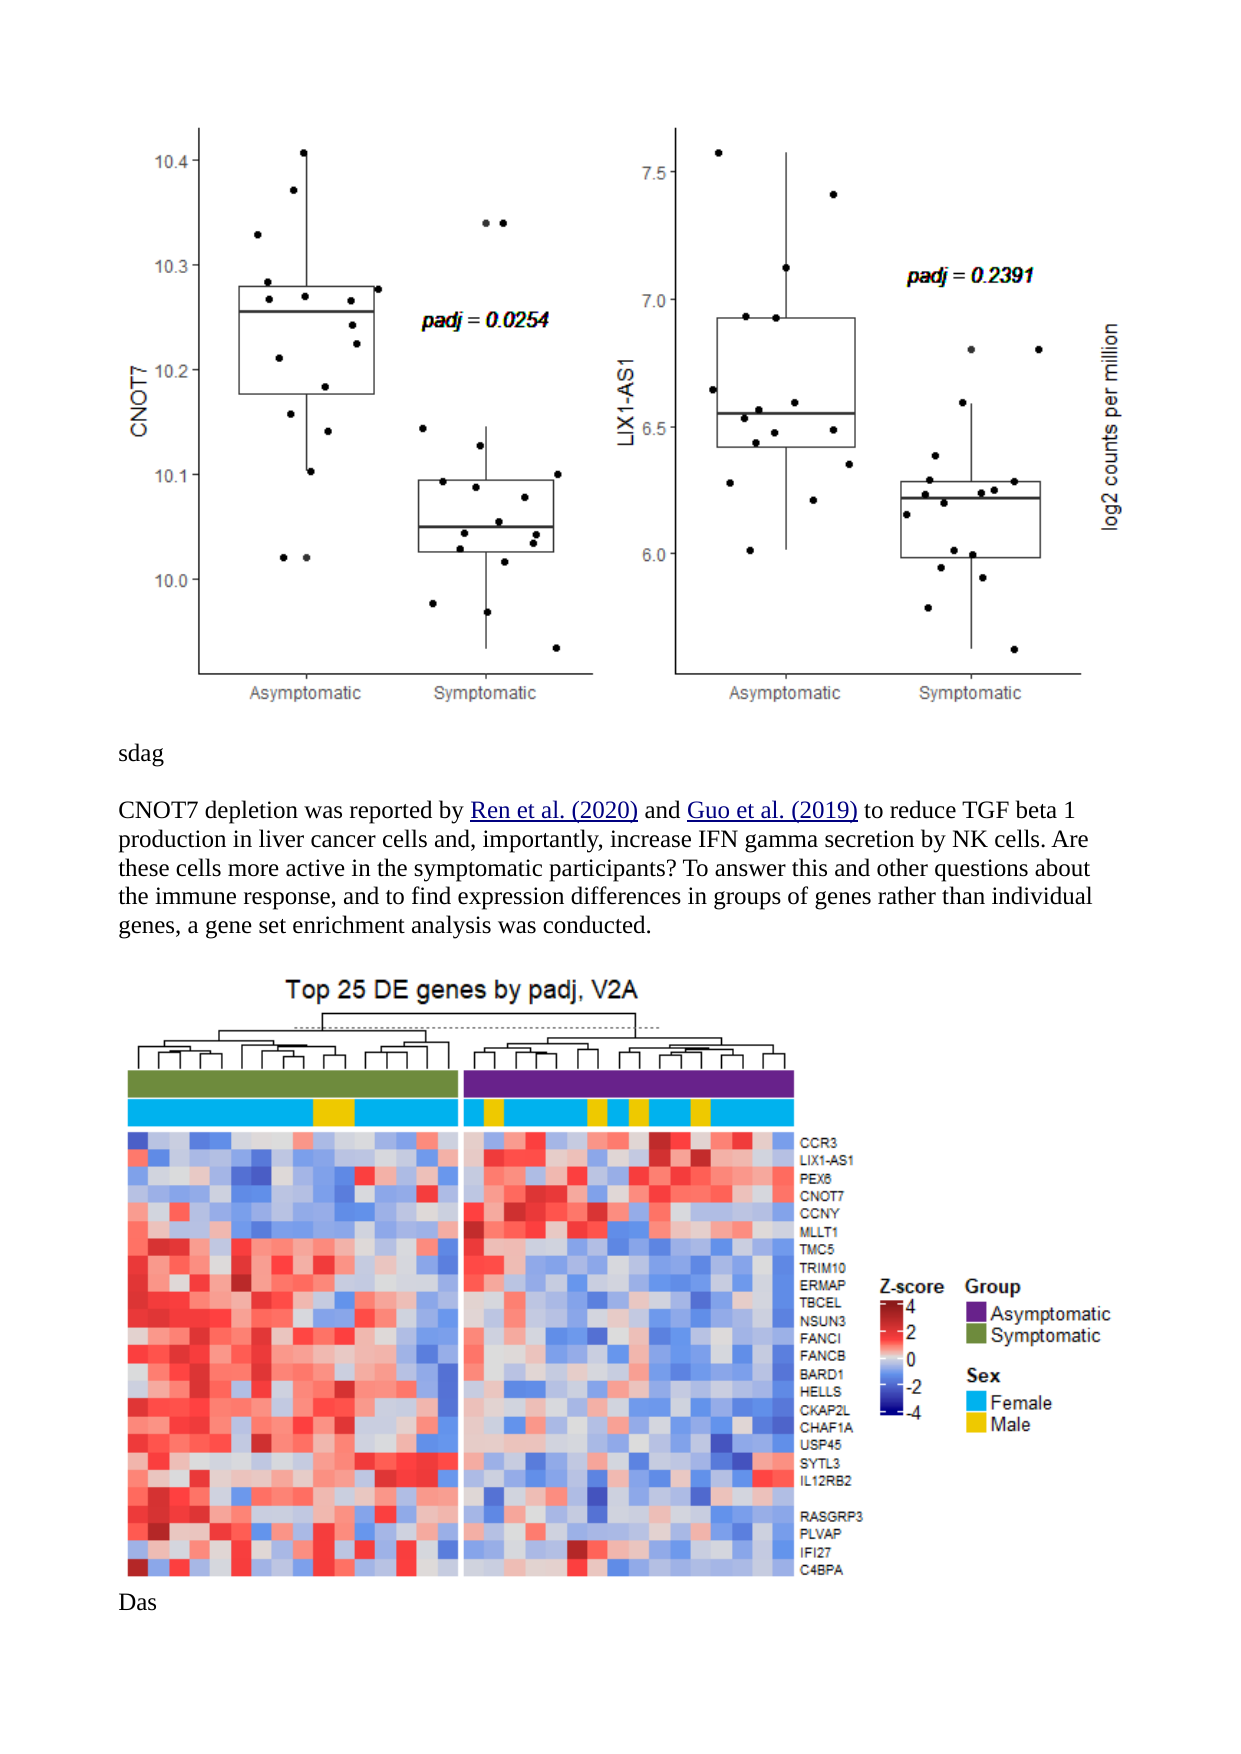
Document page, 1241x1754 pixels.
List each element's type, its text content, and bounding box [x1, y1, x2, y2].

picture [118, 118, 1123, 738]
text CNOT7 depletion was reported by Ren et al. (2020) and Guo et al. (2019) to reduce TGF beta 1 production in liver cancer cells and, importantly, increase IFN gamma secretion by NK cells. Are these cells more active in the symptomatic participants? To answer this and other questions about the immune response, and to find expression differences in groups of genes rather than individual genes, a gene set enrichment analysis was conducted. [118, 795, 1122, 939]
picture [118, 967, 1123, 1588]
text Das [118, 1588, 1122, 1616]
text sdag [118, 738, 1122, 766]
